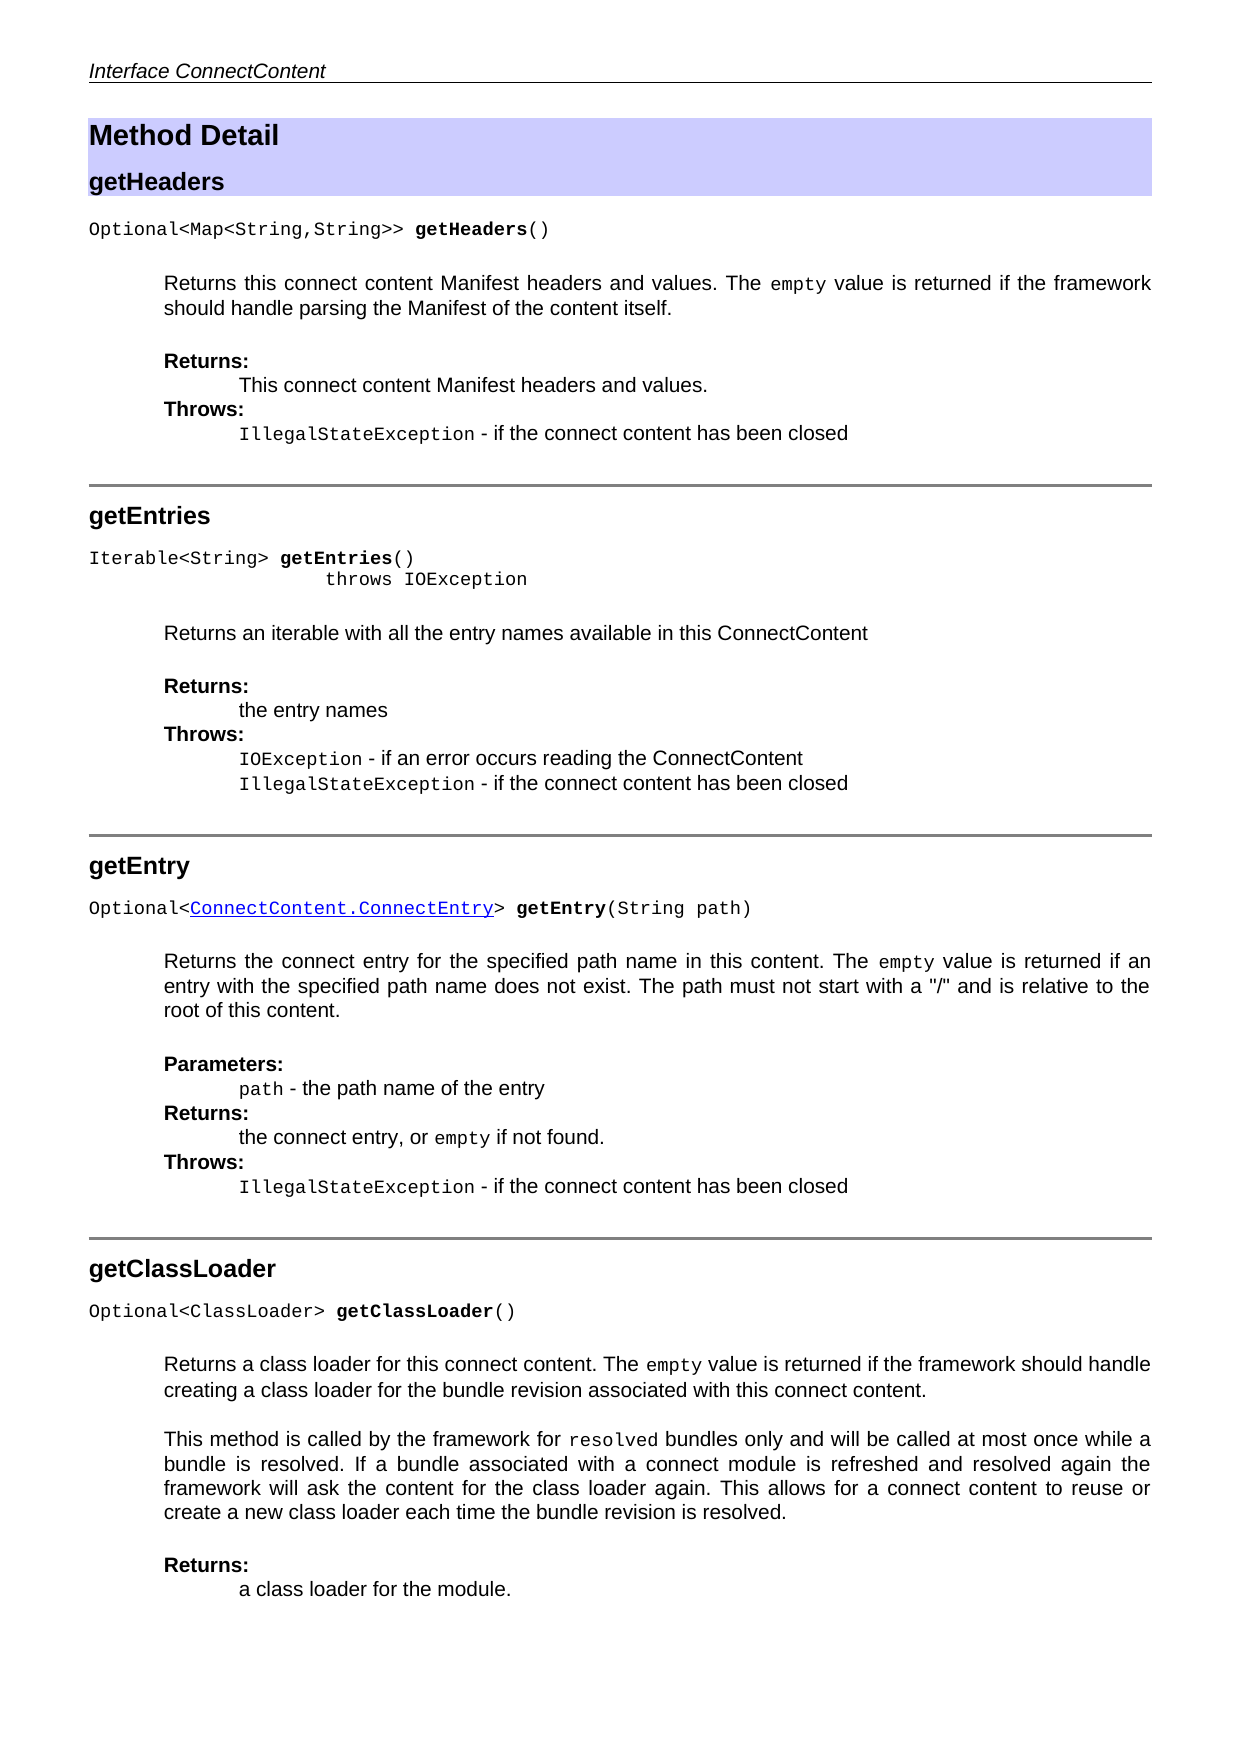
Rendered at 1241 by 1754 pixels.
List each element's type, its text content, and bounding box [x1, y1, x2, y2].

text Optional<ConnectContent.ConnectEntry> getEntry(String path) [88, 899, 1152, 920]
text the entry names [238, 697, 1152, 721]
text IllegalStateException - if the connect content has been closed [238, 1174, 1152, 1199]
subtitle getClassLoader [101, 1274, 1152, 1278]
text Throws: [163, 397, 1152, 421]
subtitle getHeaders [88, 167, 1152, 196]
text Throws: [163, 1150, 1152, 1174]
text Returns a class loader for this connect content. The empty value is returned if the framework should handle creating a class loader for the bundle revision associated with this connect content. [163, 1352, 1152, 1401]
text Returns: [163, 1101, 1152, 1124]
text the connect entry, or empty if not found. [238, 1124, 1152, 1150]
text Optional<Map<String,String>> getHeaders() [88, 220, 1152, 241]
text Returns this connect content Manifest headers and values. The empty value is returned if the framework should handle parsing the Manifest of the content itself. [163, 270, 1152, 319]
text path - the path name of the entry [238, 1075, 1152, 1101]
text a class loader for the module. [238, 1577, 1152, 1601]
text Iterable<String> getEntries() throws IOException [88, 549, 1152, 591]
text This connect content Manifest headers and values. [238, 373, 1152, 397]
text Parameters: [163, 1051, 1152, 1075]
text Returns: [163, 1553, 1152, 1577]
text Returns the connect entry for the specified path name in this content. The empty value is returned if an entry with the specified path name does not exist. The path must not start with a "/" and is relative to the root of this content. [163, 949, 1152, 1022]
text IOException - if an error occurs reading the ConnectContent [238, 745, 1152, 771]
text IllegalStateException - if the connect content has been closed [238, 421, 1152, 446]
text Optional<ClassLoader> getClassLoader() [88, 1302, 1152, 1323]
text Throws: [163, 721, 1152, 745]
text Returns: [163, 349, 1152, 373]
text This method is called by the framework for resolved bundles only and will be called at most once while a bundle is resolved. If a bundle associated with a connect module is refreshed and resolved again the framework will ask the content for the class loader again. This allows for a connect content to reuse or create a new class loader each time the bundle revision is resolved. [163, 1426, 1152, 1523]
text IllegalStateException - if the connect content has been closed [238, 771, 1152, 796]
subtitle Method Detail [88, 118, 1152, 152]
text Returns: [163, 673, 1152, 697]
text Returns an iterable with all the entry names available in this ConnectContent [163, 620, 1152, 644]
